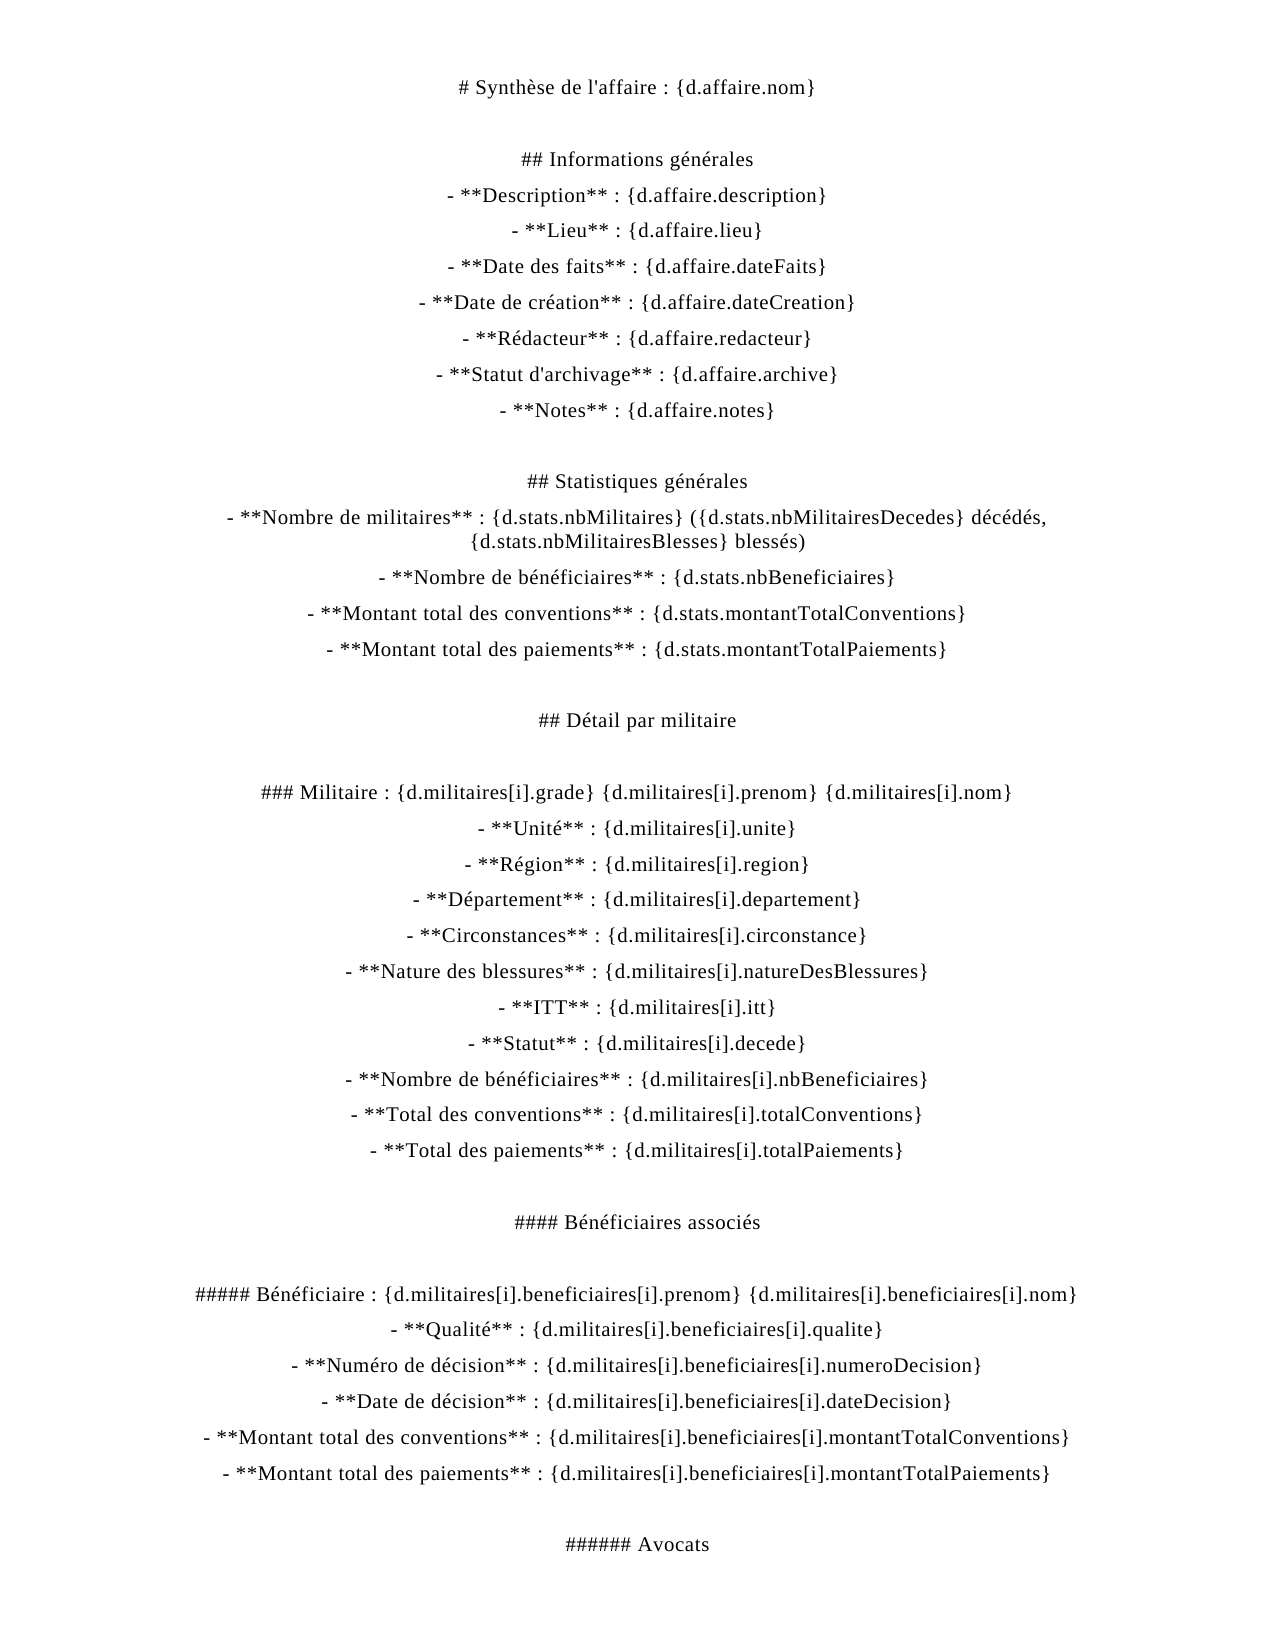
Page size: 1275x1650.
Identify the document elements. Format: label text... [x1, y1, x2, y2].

text ## Détail par militaire [150, 708, 1125, 732]
text - **Date des faits** : {d.affaire.dateFaits} [150, 254, 1125, 278]
text - **Total des conventions** : {d.militaires[i].totalConventions} [150, 1102, 1125, 1126]
text - **Nombre de bénéficiaires** : {d.stats.nbBeneficiaires} [150, 565, 1125, 589]
text - **Région** : {d.militaires[i].region} [150, 852, 1125, 876]
text - **Rédacteur** : {d.affaire.redacteur} [150, 326, 1125, 350]
text ### Militaire : {d.militaires[i].grade} {d.militaires[i].prenom} {d.militaires[i].nom} [150, 780, 1125, 804]
text - **Unité** : {d.militaires[i].unite} [150, 816, 1125, 840]
text - **Date de décision** : {d.militaires[i].beneficiaires[i].dateDecision} [150, 1389, 1125, 1413]
text ## Statistiques générales [150, 469, 1125, 493]
text - **Montant total des conventions** : {d.stats.montantTotalConventions} [150, 601, 1125, 625]
text # Synthèse de l'affaire : {d.affaire.nom} [150, 75, 1125, 99]
text ###### Avocats [150, 1532, 1125, 1556]
text - **Statut d'archivage** : {d.affaire.archive} [150, 362, 1125, 386]
text ## Informations générales [150, 147, 1125, 171]
text - **Numéro de décision** : {d.militaires[i].beneficiaires[i].numeroDecision} [150, 1353, 1125, 1377]
text - **Total des paiements** : {d.militaires[i].totalPaiements} [150, 1138, 1125, 1162]
text - **Qualité** : {d.militaires[i].beneficiaires[i].qualite} [150, 1317, 1125, 1341]
text - **Date de création** : {d.affaire.dateCreation} [150, 290, 1125, 314]
text - **Montant total des conventions** : {d.militaires[i].beneficiaires[i].montantTotalConventions} [150, 1425, 1125, 1449]
text - **Nombre de militaires** : {d.stats.nbMilitaires} ({d.stats.nbMilitairesDecedes} décédés, {d.stats.nbMilitairesBlesses} blessés) [150, 505, 1125, 553]
text - **Statut** : {d.militaires[i].decede} [150, 1031, 1125, 1055]
text - **Montant total des paiements** : {d.militaires[i].beneficiaires[i].montantTotalPaiements} [150, 1461, 1125, 1485]
text - **ITT** : {d.militaires[i].itt} [150, 995, 1125, 1019]
text - **Nature des blessures** : {d.militaires[i].natureDesBlessures} [150, 959, 1125, 983]
text - **Département** : {d.militaires[i].departement} [150, 887, 1125, 911]
text ##### Bénéficiaire : {d.militaires[i].beneficiaires[i].prenom} {d.militaires[i].beneficiaires[i].nom} [150, 1282, 1125, 1306]
text #### Bénéficiaires associés [150, 1210, 1125, 1234]
text - **Nombre de bénéficiaires** : {d.militaires[i].nbBeneficiaires} [150, 1067, 1125, 1091]
text - **Lieu** : {d.affaire.lieu} [150, 218, 1125, 242]
text - **Circonstances** : {d.militaires[i].circonstance} [150, 923, 1125, 947]
text - **Description** : {d.affaire.description} [150, 182, 1125, 207]
text - **Notes** : {d.affaire.notes} [150, 397, 1125, 422]
text - **Montant total des paiements** : {d.stats.montantTotalPaiements} [150, 637, 1125, 661]
